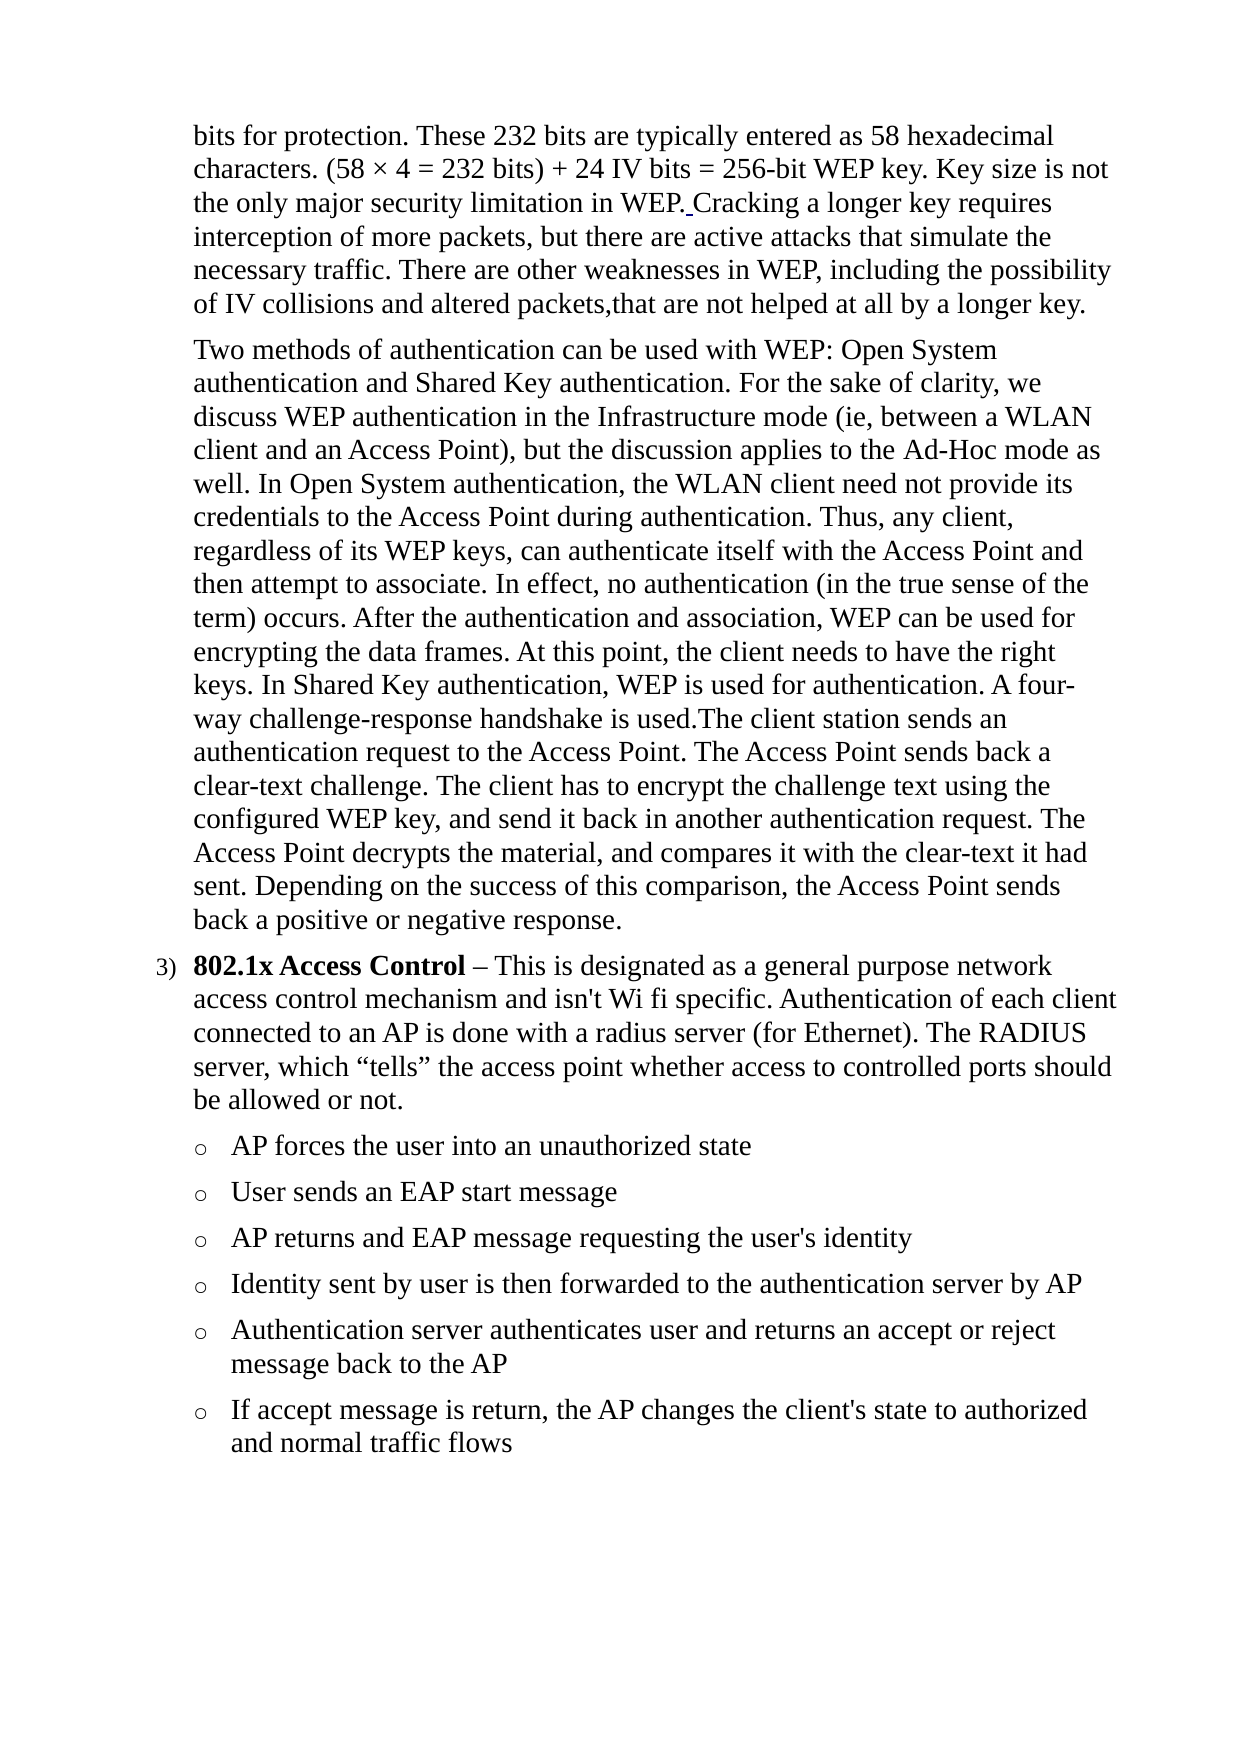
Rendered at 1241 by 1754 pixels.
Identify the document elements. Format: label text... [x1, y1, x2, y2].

list bits for protection. These 232 bits are typically entered as 58 hexadecimal characters. (58 × 4 = 232 bits) + 24 IV bits = 256-bit WEP key. Key size is not the only major security limitation in WEP. Cracking a longer key requires interception of more packets, but there are active attacks that simulate the necessary traffic. There are other weaknesses in WEP, including the possibility of IV collisions and altered packets,that are not helped at all by a longer key. [156, 118, 1122, 319]
list AP returns and EAP message requesting the user's identity [193, 1220, 1122, 1254]
list User sends an EAP start message [193, 1174, 1122, 1208]
list Identity sent by user is then forwarded to the authentication server by AP [193, 1266, 1122, 1300]
list Authentication server authenticates user and returns an accept or reject message back to the AP [193, 1312, 1122, 1379]
list AP forces the user into an unauthorized state [193, 1128, 1122, 1162]
list Two methods of authentication can be used with WEP: Open System authentication and Shared Key authentication. For the sake of clarity, we discuss WEP authentication in the Infrastructure mode (ie, between a WLAN client and an Access Point), but the discussion applies to the Ad-Hoc mode as well. In Open System authentication, the WLAN client need not provide its credentials to the Access Point during authentication. Thus, any client, regardless of its WEP keys, can authenticate itself with the Access Point and then attempt to associate. In effect, no authentication (in the true sense of the term) occurs. After the authentication and association, WEP can be used for encrypting the data frames. At this point, the client needs to have the right keys. In Shared Key authentication, WEP is used for authentication. A four-way challenge-response handshake is used.The client station sends an authentication request to the Access Point. The Access Point sends back a clear-text challenge. The client has to encrypt the challenge text using the configured WEP key, and send it back in another authentication request. The Access Point decrypts the material, and compares it with the clear-text it had sent. Depending on the success of this comparison, the Access Point sends back a positive or negative response. [156, 332, 1122, 936]
list If accept message is return, the AP changes the client's state to authorized and normal traffic flows [193, 1392, 1122, 1459]
list 802.1x Access Control – This is designated as a general purpose network access control mechanism and isn't Wi fi specific. Authentication of each client connected to an AP is done with a radius server (for Ethernet). The RADIUS server, which “tells” the access point whether access to controlled ports should be allowed or not. [156, 948, 1122, 1116]
